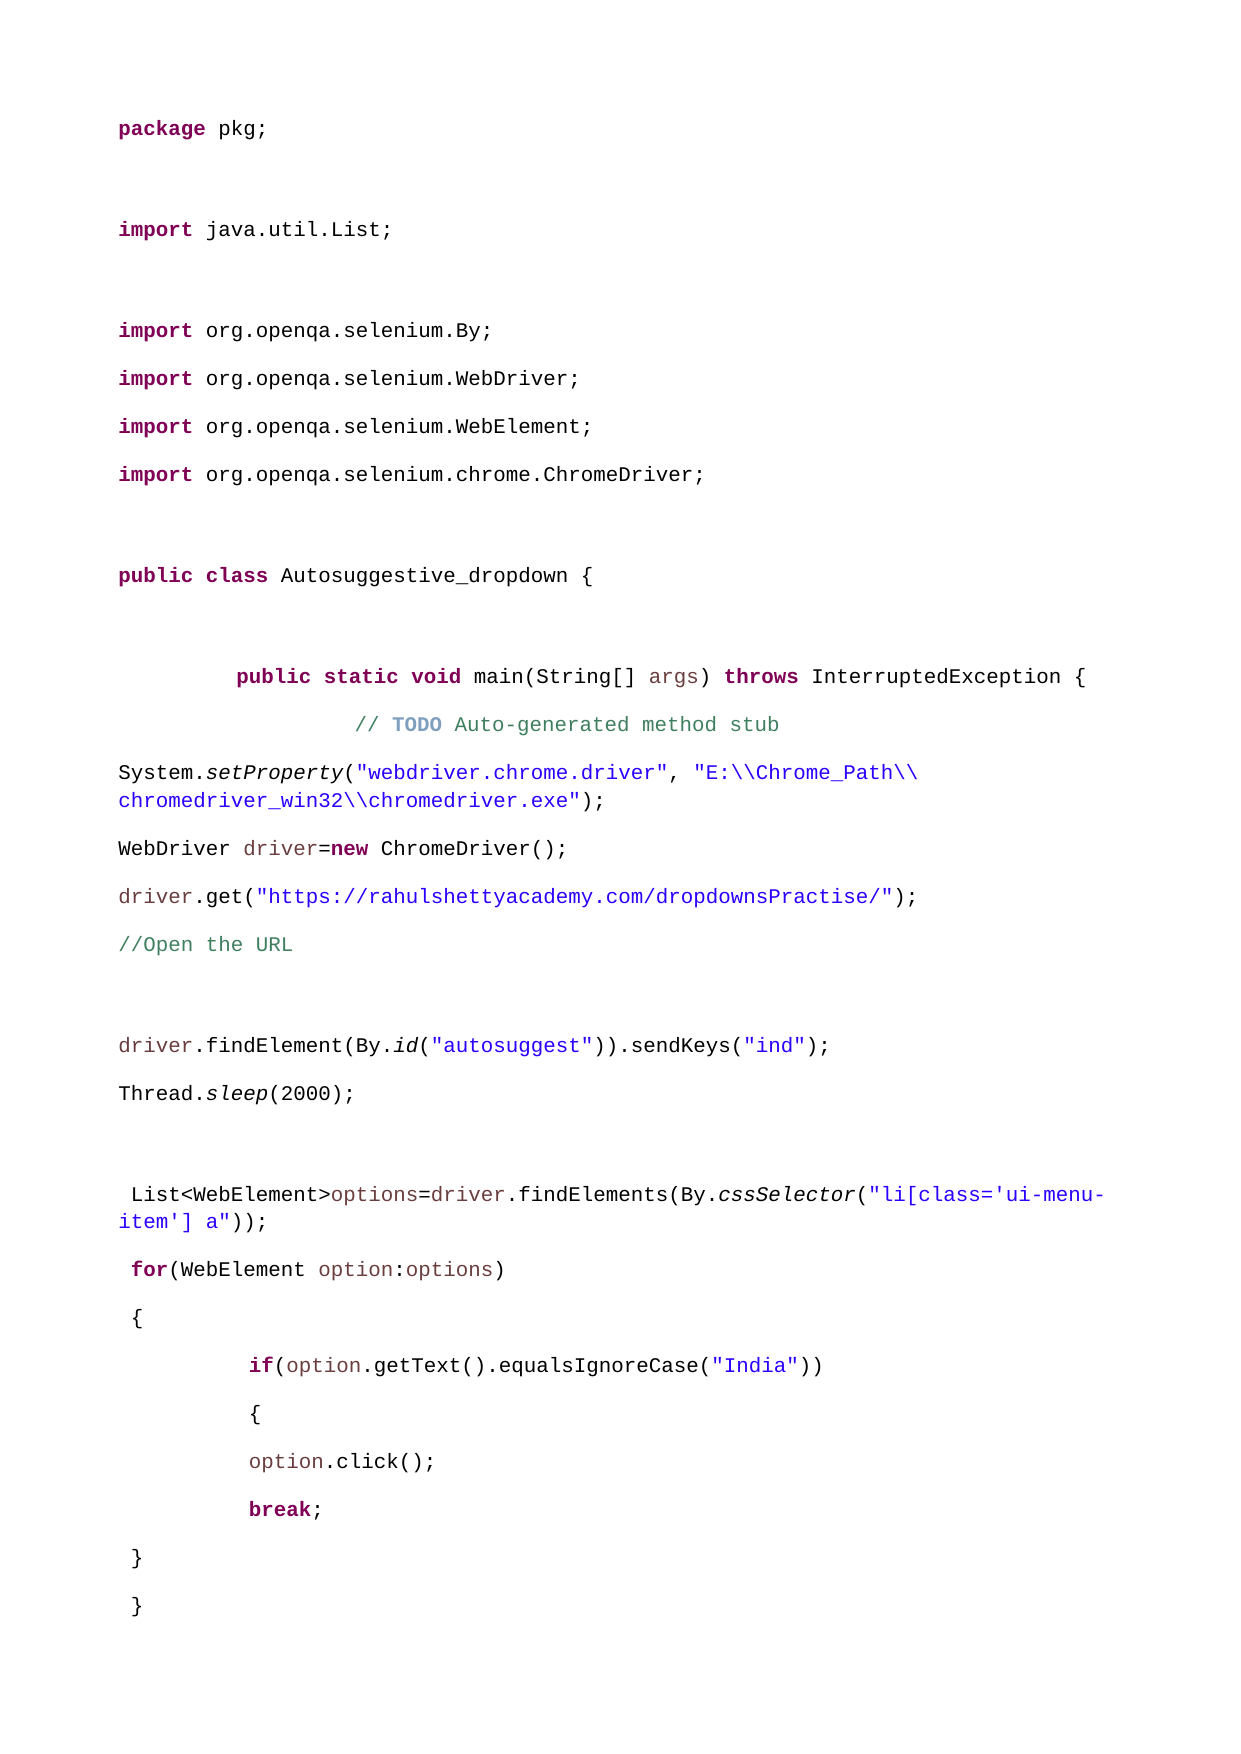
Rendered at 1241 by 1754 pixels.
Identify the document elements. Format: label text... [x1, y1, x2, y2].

text List<WebElement>options=driver.findElements(By.cssSelector("li[class='ui-menu-item'] a")); [118, 1184, 1122, 1234]
text WebDriver driver=new ChromeDriver(); [118, 838, 1122, 861]
text //Open the URL [118, 934, 1122, 957]
text package pkg; [118, 118, 1122, 142]
text import org.openqa.selenium.WebDriver; [118, 368, 1122, 392]
text import org.openqa.selenium.chrome.ChromeDriver; [118, 464, 1122, 488]
text for(WebElement option:options) [118, 1259, 1122, 1283]
text System.setProperty("webdriver.chrome.driver", "E:\\Chrome_Path\\chromedriver_win32\\chromedriver.exe"); [118, 762, 1122, 813]
text { [118, 1307, 1122, 1331]
text Thread.sleep(2000); [118, 1083, 1122, 1106]
text option.click(); [118, 1451, 1122, 1475]
text } [118, 1595, 1122, 1619]
text import org.openqa.selenium.By; [118, 320, 1122, 344]
text public static void main(String[] args) throws InterruptedException { [118, 666, 1122, 690]
text driver.get("https://rahulshettyacademy.com/dropdownsPractise/"); [118, 886, 1122, 909]
text break; [118, 1499, 1122, 1523]
text { [118, 1403, 1122, 1427]
text import java.util.List; [118, 219, 1122, 243]
text public class Autosuggestive_dropdown { [118, 565, 1122, 589]
text // TODO Auto-generated method stub [118, 714, 1122, 738]
text } [118, 1547, 1122, 1571]
text if(option.getText().equalsIgnoreCase("India")) [118, 1355, 1122, 1379]
text import org.openqa.selenium.WebElement; [118, 416, 1122, 440]
text driver.findElement(By.id("autosuggest")).sendKeys("ind"); [118, 1035, 1122, 1058]
